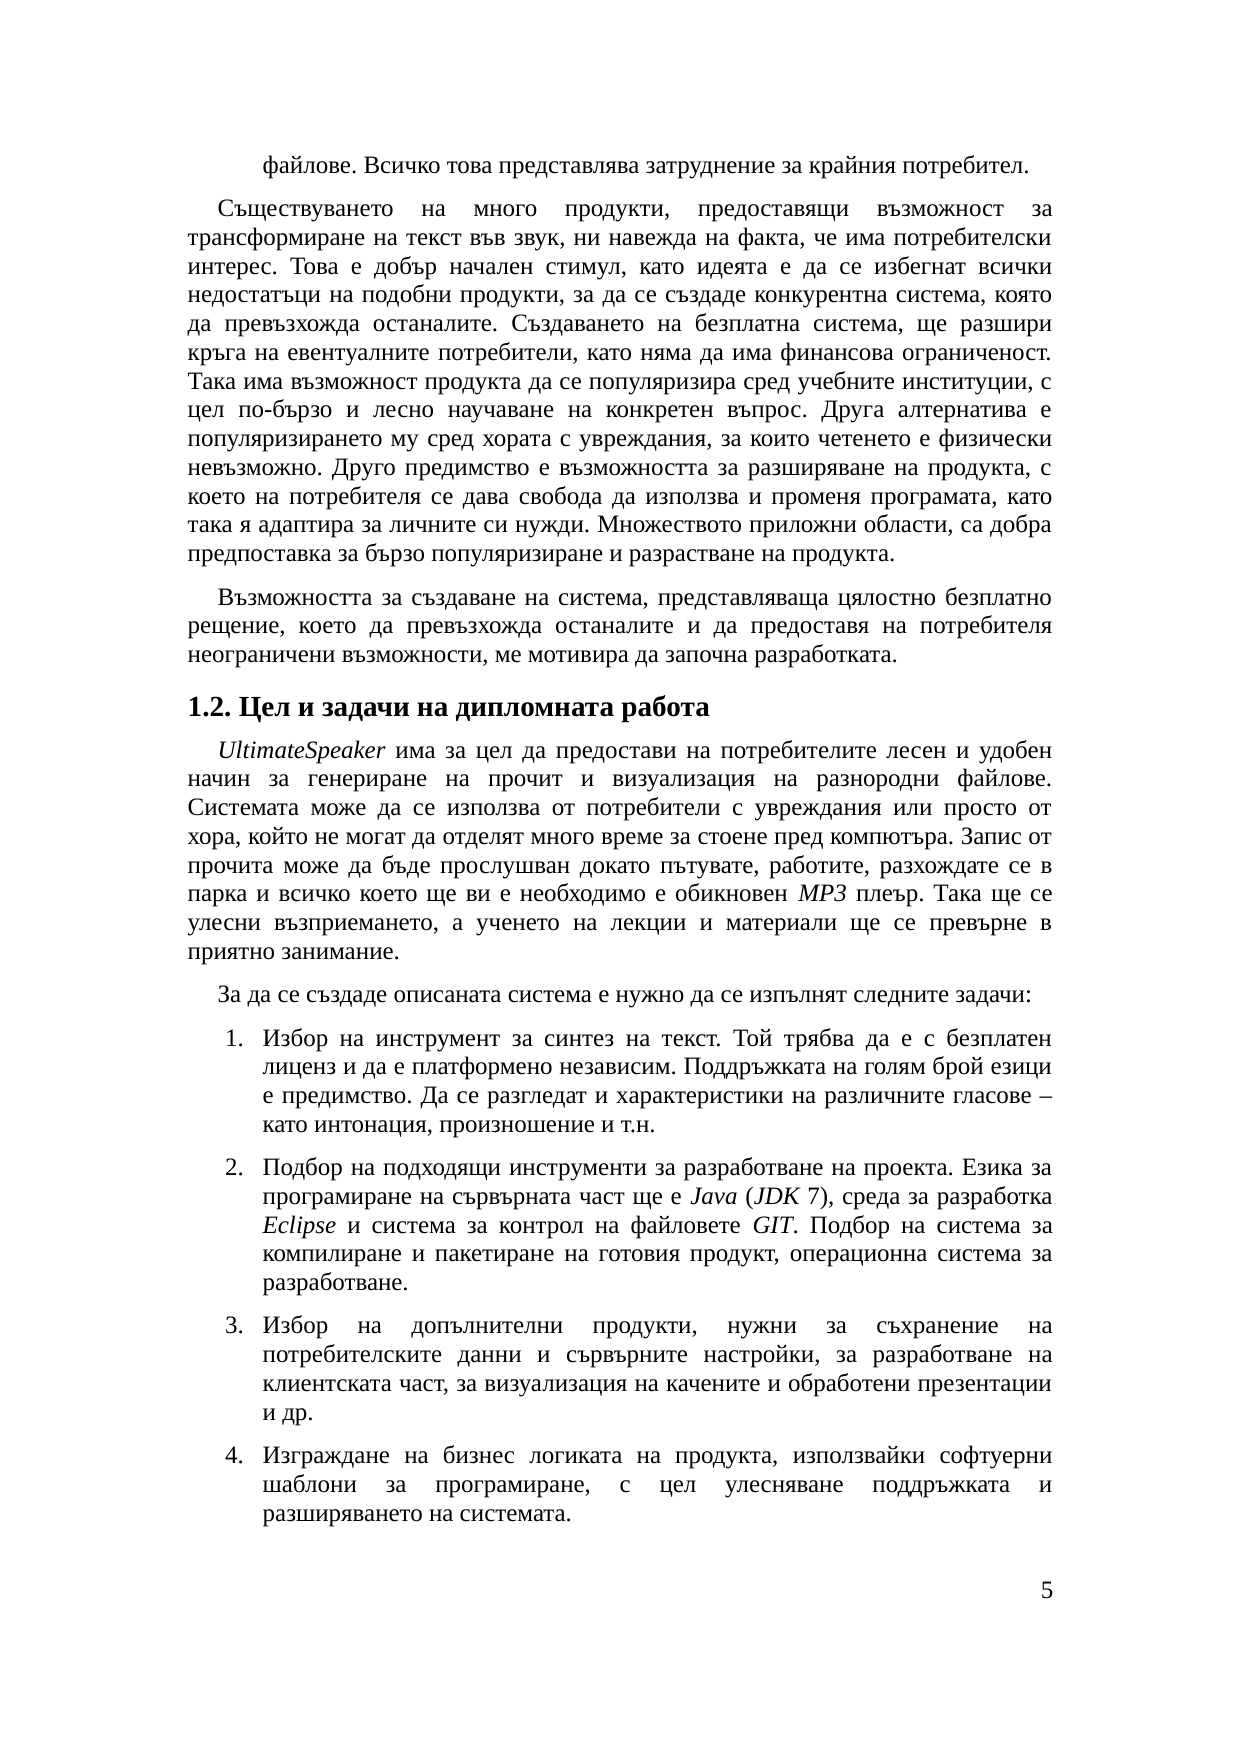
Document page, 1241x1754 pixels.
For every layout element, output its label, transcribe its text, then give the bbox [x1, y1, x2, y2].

list Избор на инструмент за синтез на текст. Той трябва да е с безплатен лиценз и да е платформено независим. Поддръжката на голям брой езици е предимство. Да се разгледат и характеристики на различните гласове – като интонация, произношение и т.н. [225, 1023, 1053, 1138]
list Изграждане на бизнес логиката на продукта, използвайки софтуерни шаблони за програмиране, с цел улесняване поддръжката и разширяването на системата. [225, 1440, 1053, 1526]
list Подбор на подходящи инструменти за разработване на проекта. Езика за програмиране на сървърната част ще е Java (JDK 7), среда за разработка Eclipse и система за контрол на файловете GIT. Подбор на система за компилиране и пакетиране на готовия продукт, операционна система за разработване. [225, 1152, 1053, 1296]
text Възможността за създаване на система, представляваща цялостно безплатно рещение, което да превъзхожда останалите и да предоставя на потребителя неограничени възможности, ме мотивира да започна разработката. [187, 582, 1053, 668]
text Съществуването на много продукти, предоставящи възможност за трансформиране на текст във звук, ни навежда на факта, че има потребителски интерес. Това е добър начален стимул, като идеята е да се избегнат всички недостатъци на подобни продукти, за да се създаде конкурентна система, която да превъзхожда останалите. Създаването на безплатна система, ще разшири кръга на евентуалните потребители, като няма да има финансова ограниченост. Така има възможност продукта да се популяризира сред учебните институции, с цел по-бързо и лесно научаване на конкретен въпрос. Друга алтернатива е популяризирането му сред хората с увреждания, за които четенето е физически невъзможно. Друго предимство е възможността за разширяване на продукта, с което на потребителя се дава свобода да използва и променя програмата, като така я адаптира за личните си нужди. Множеството приложни области, са добра предпоставка за бързо популяризиране и разрастване на продукта. [187, 193, 1053, 567]
text UltimateSpeaker има за цел да предостави на потребителите лесен и удобен начин за генериране на прочит и визуализация на разнородни файлове. Системата може да се използва от потребители с увреждания или просто от хора, който не могат да отделят много време за стоене пред компютъра. Запис от прочита може да бъде прослушван докато пътувате, работите, разхождате се в парка и всичко което ще ви е необходимо е обикновен MP3 плеър. Така ще се улесни възприемането, а ученето на лекции и материали ще се превърне в приятно занимание. [187, 735, 1053, 965]
list Избор на допълнителни продукти, нужни за съхранение на потребителските данни и сървърните настройки, за разработване на клиентската част, за визуализация на качените и обработени презентации и др. [225, 1311, 1053, 1426]
list файлове. Всичко това представлява затруднение за крайния потребител. [225, 150, 1053, 179]
subtitle 1.2. Цел и задачи на дипломната работа [187, 689, 1053, 722]
text За да се създаде описаната система е нужно да се изпълнят следните задачи: [187, 979, 1053, 1008]
